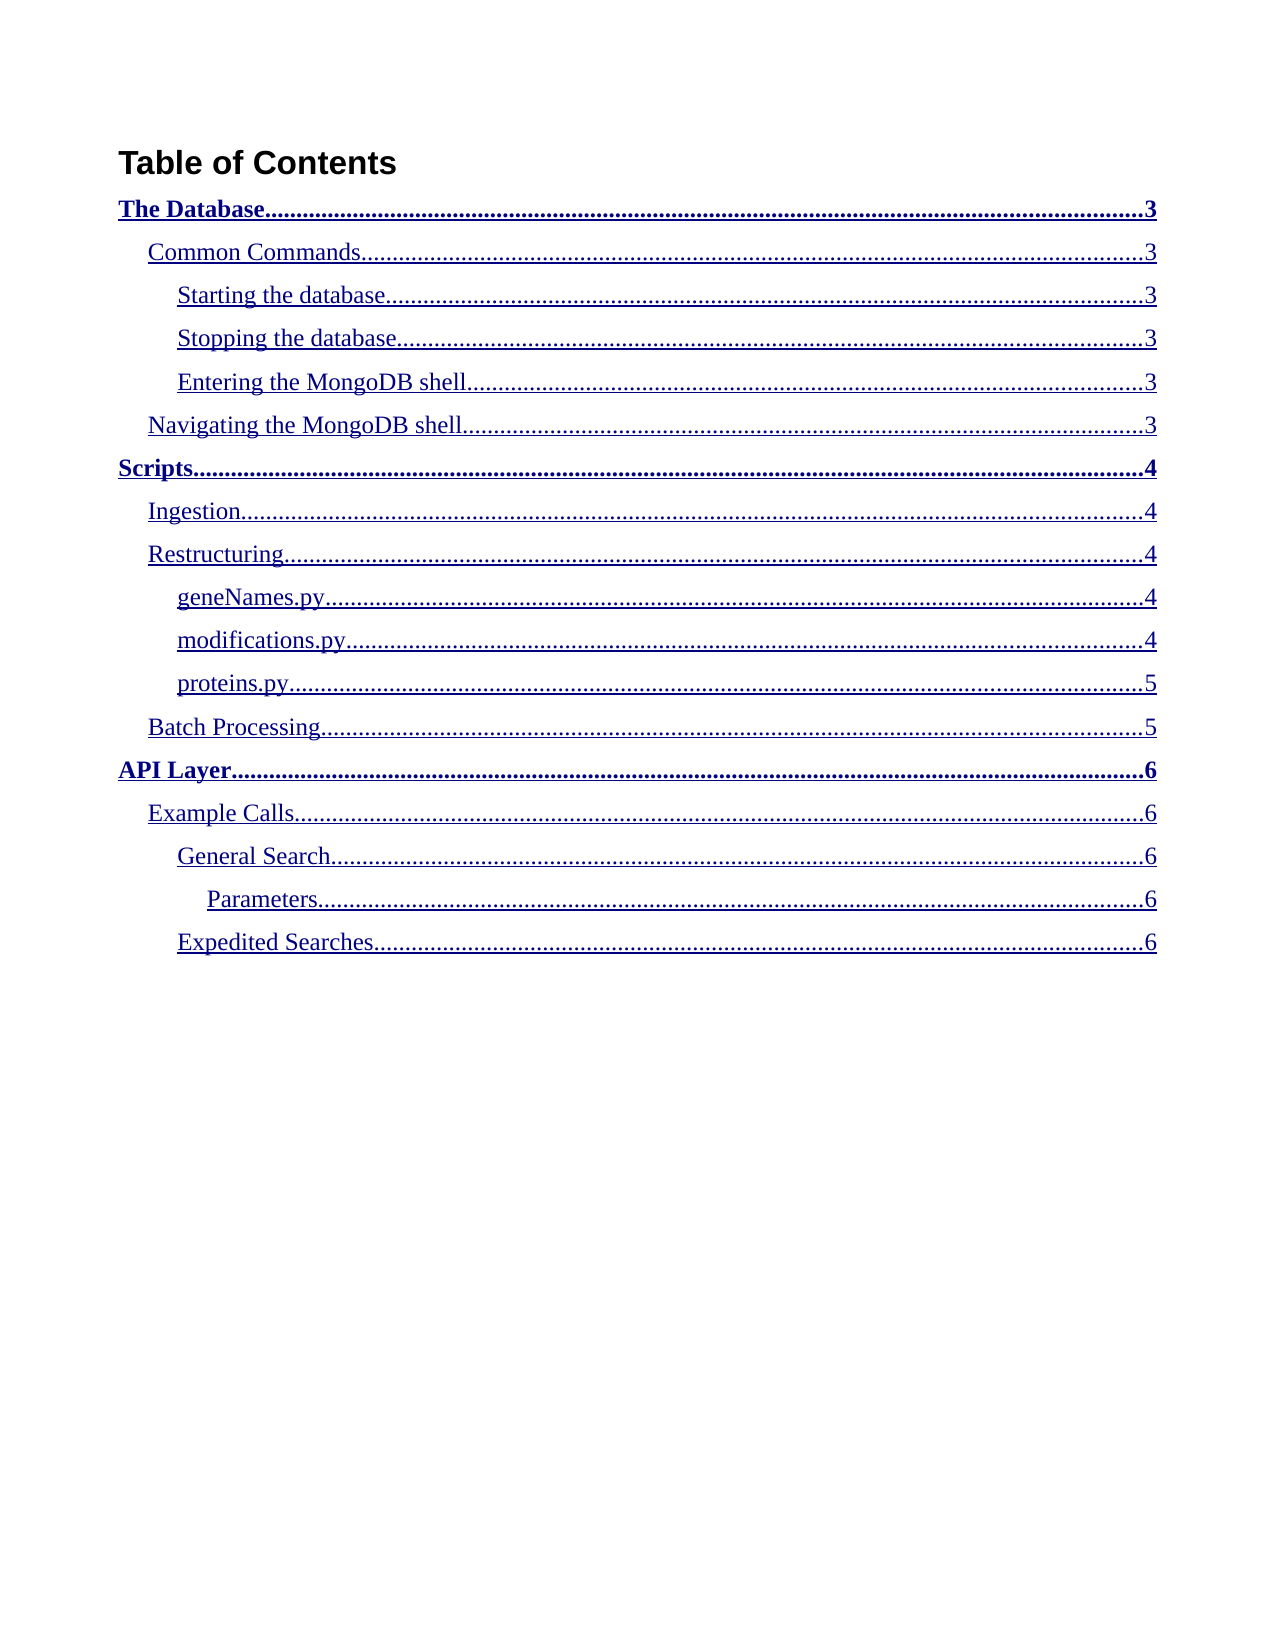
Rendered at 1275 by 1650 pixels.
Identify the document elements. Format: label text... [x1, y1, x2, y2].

text API Layer 6 [118, 755, 1157, 780]
text Stopping the database 3 [177, 323, 1157, 348]
text modifications.py 4 [177, 625, 1157, 650]
text Restructuring 4 [148, 539, 1157, 564]
text Scripts 4 [118, 453, 1157, 478]
text geneNames.py 4 [177, 582, 1157, 607]
text Starting the database 3 [177, 280, 1157, 305]
text Navigating the MongoDB shell 3 [148, 410, 1157, 435]
text General Search 6 [177, 841, 1157, 866]
text Batch Processing 5 [148, 712, 1157, 737]
text Example Calls 6 [148, 798, 1157, 823]
text Ingestion 4 [148, 496, 1157, 521]
text Common Commands 3 [148, 237, 1157, 262]
text Expedited Searches 6 [177, 927, 1157, 952]
text Parameters 6 [207, 884, 1157, 909]
text proteins.py 5 [177, 668, 1157, 693]
text Entering the MongoDB shell 3 [177, 367, 1157, 392]
text The Database 3 [118, 194, 1157, 219]
subtitle Table of Contents [118, 143, 1157, 182]
